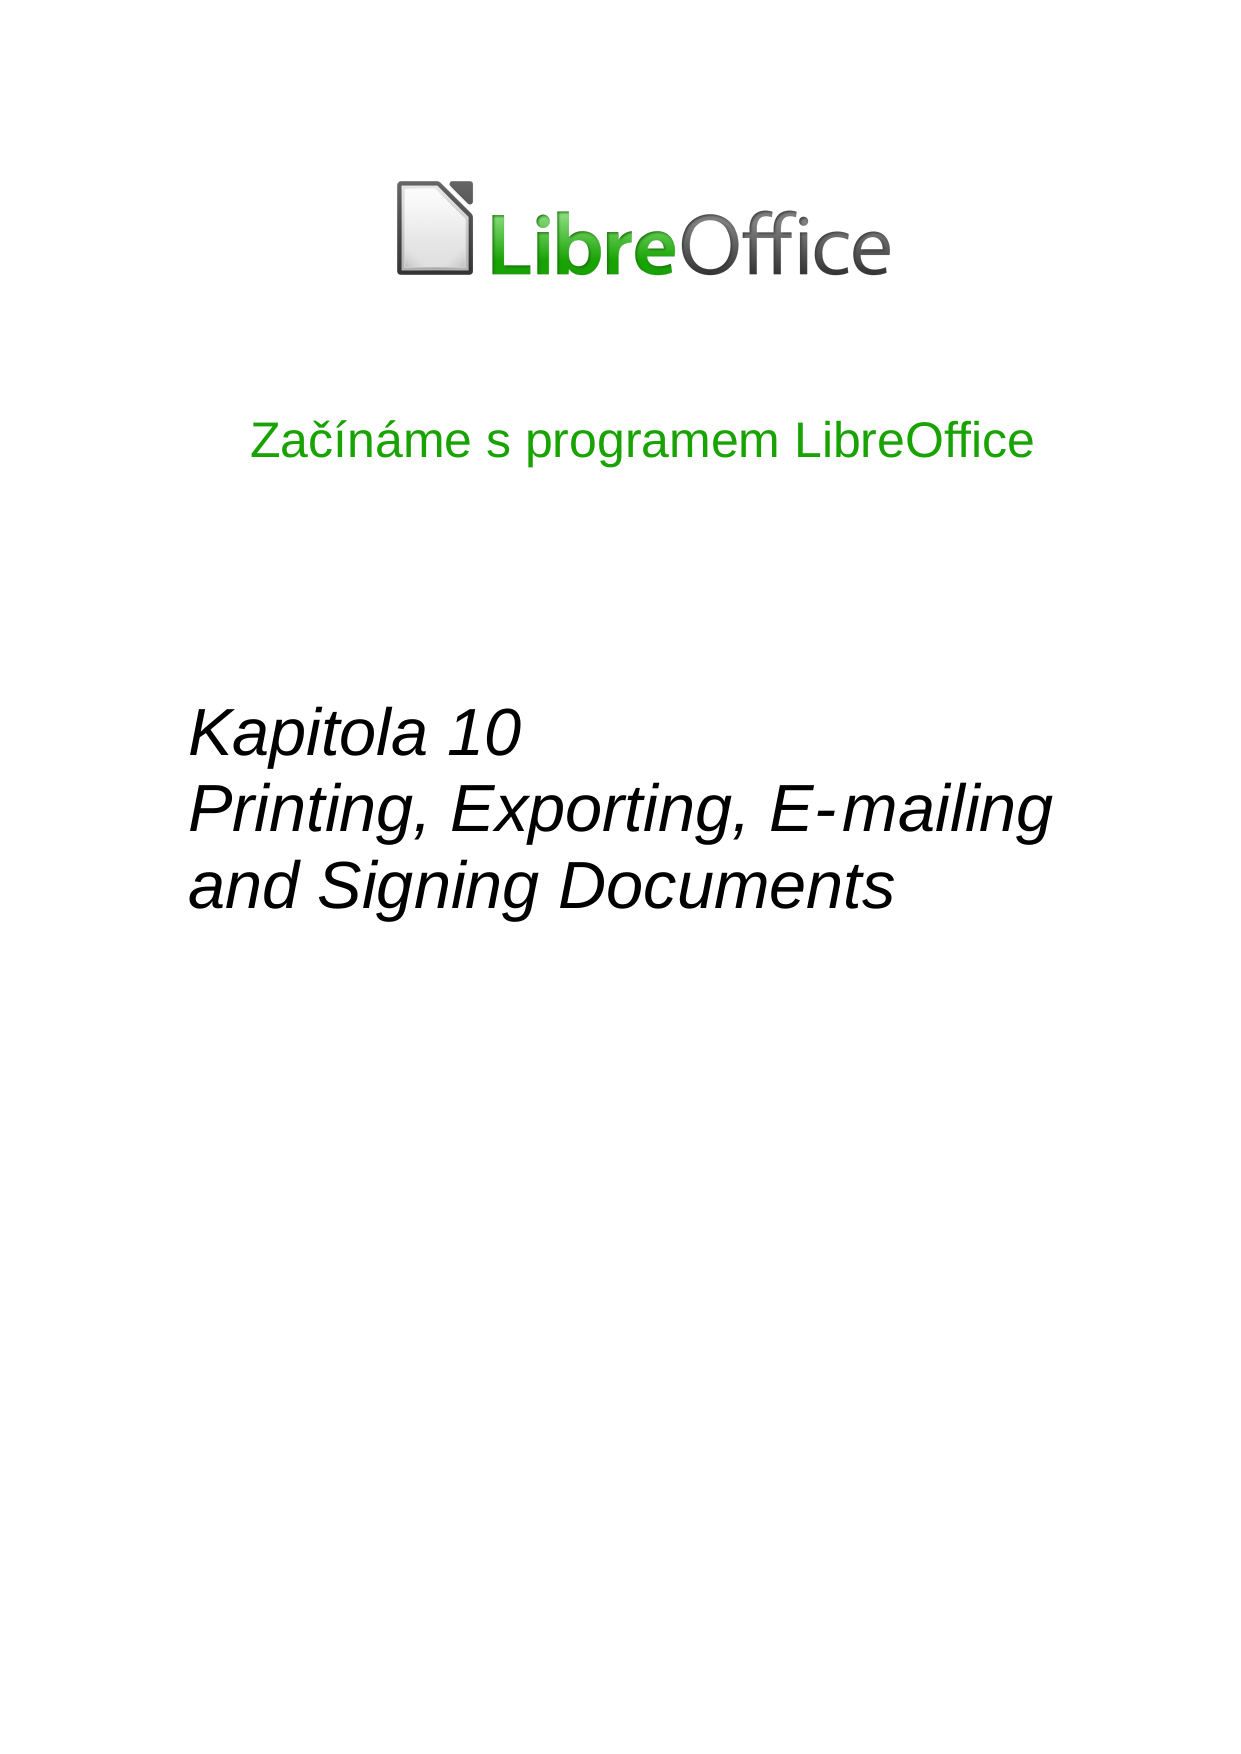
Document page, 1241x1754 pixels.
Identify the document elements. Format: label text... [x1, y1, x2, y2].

title Kapitola 10 Printing, Exporting, E‑mailing and Signing Documents [188, 693, 1098, 923]
picture [392, 177, 893, 282]
text Začínáme s programem LibreOffice [188, 410, 1098, 468]
